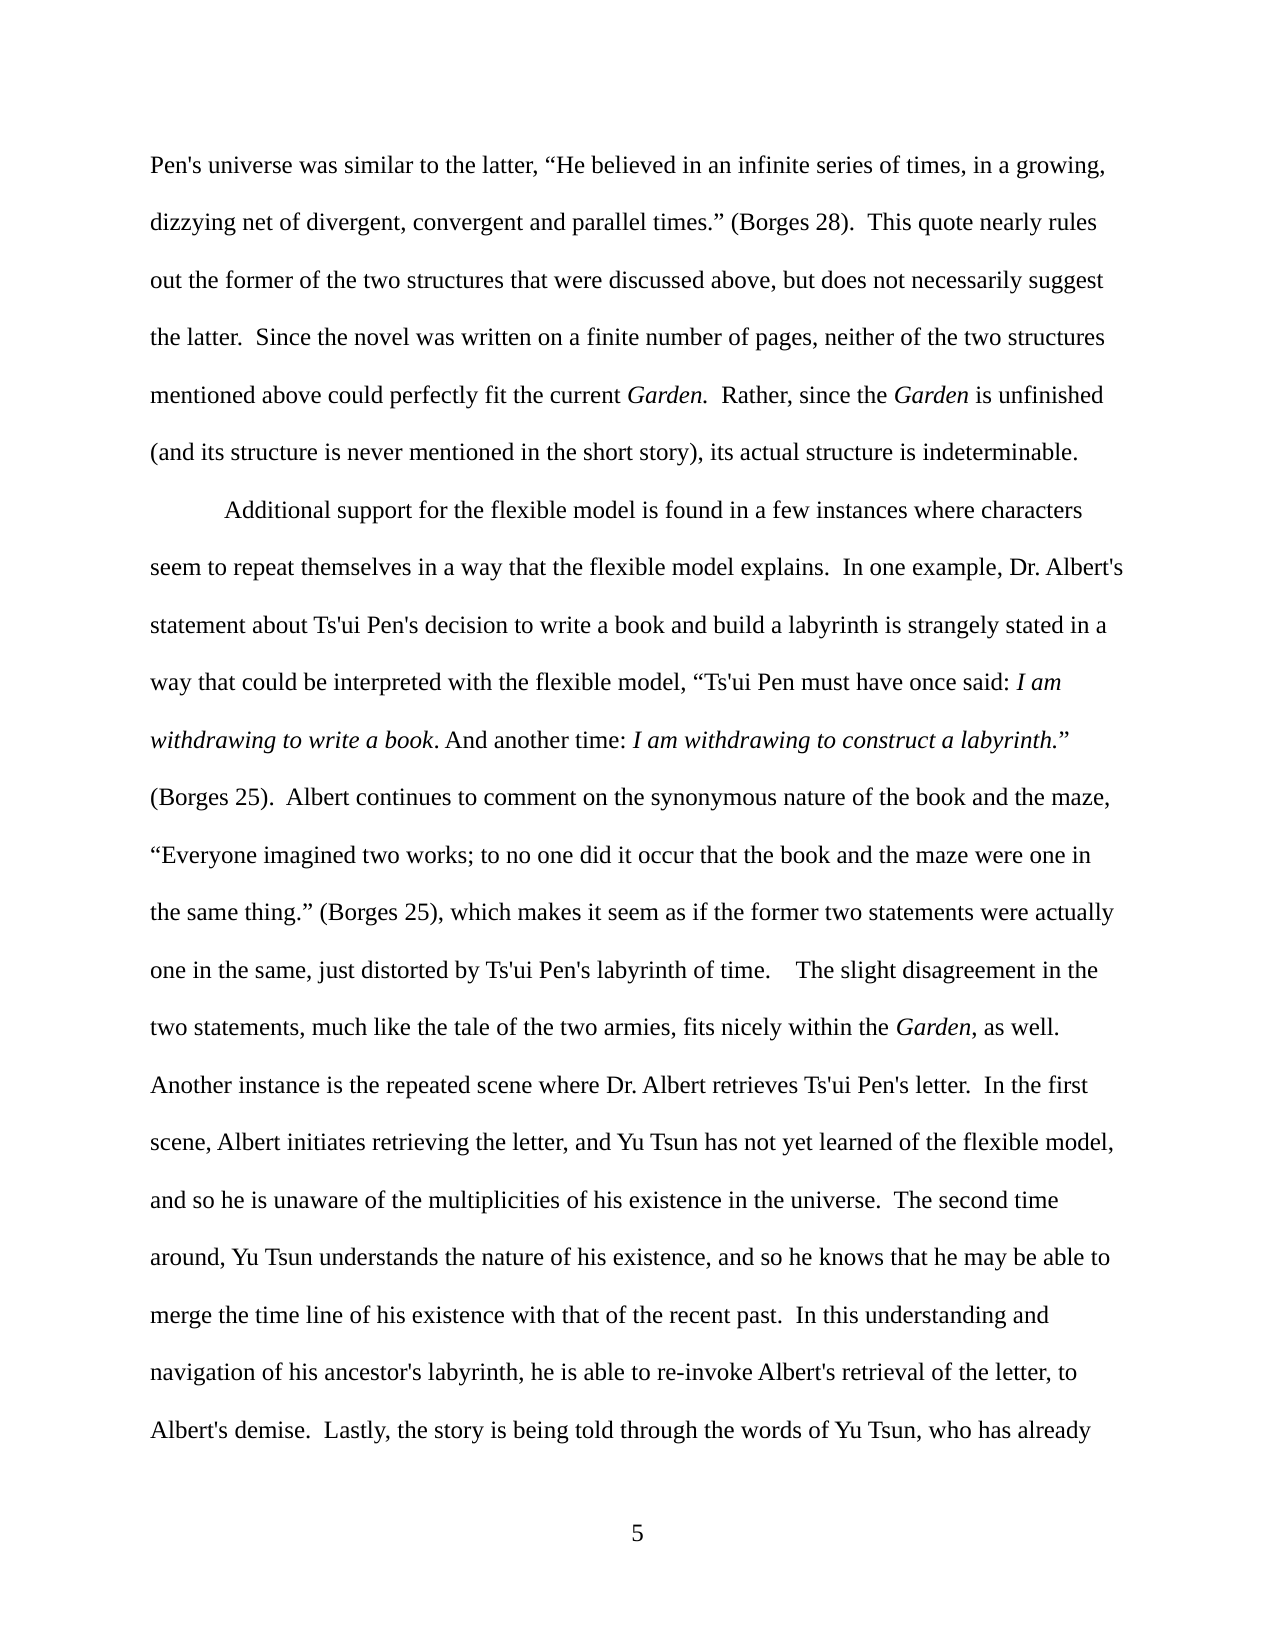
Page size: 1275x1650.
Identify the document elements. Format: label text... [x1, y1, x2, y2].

text Additional support for the flexible model is found in a few instances where characters seem to repeat themselves in a way that the flexible model explains. In one example, Dr. Albert's statement about Ts'ui Pen's decision to write a book and build a labyrinth is strangely stated in a way that could be interpreted with the flexible model, “Ts'ui Pen must have once said: I am withdrawing to write a book. And another time: I am withdrawing to construct a labyrinth.” (Borges 25). Albert continues to comment on the synonymous nature of the book and the maze, “Everyone imagined two works; to no one did it occur that the book and the maze were one in the same thing.” (Borges 25), which makes it seem as if the former two statements were actually one in the same, just distorted by Ts'ui Pen's labyrinth of time. The slight disagreement in the two statements, much like the tale of the two armies, fits nicely within the Garden, as well. Another instance is the repeated scene where Dr. Albert retrieves Ts'ui Pen's letter. In the first scene, Albert initiates retrieving the letter, and Yu Tsun has not yet learned of the flexible model, and so he is unaware of the multiplicities of his existence in the universe. The second time around, Yu Tsun understands the nature of his existence, and so he knows that he may be able to merge the time line of his existence with that of the recent past. In this understanding and navigation of his ancestor's labyrinth, he is able to re-invoke Albert's retrieval of the letter, to Albert's demise. Lastly, the story is being told through the words of Yu Tsun, who has already [150, 495, 1125, 1444]
text Pen's universe was similar to the latter, “He believed in an infinite series of times, in a growing, dizzying net of divergent, convergent and parallel times.” (Borges 28). This quote nearly rules out the former of the two structures that were discussed above, but does not necessarily suggest the latter. Since the novel was written on a finite number of pages, neither of the two structures mentioned above could perfectly fit the current Garden. Rather, since the Garden is unfinished (and its structure is never mentioned in the short story), its actual structure is indeterminable. [150, 150, 1125, 466]
